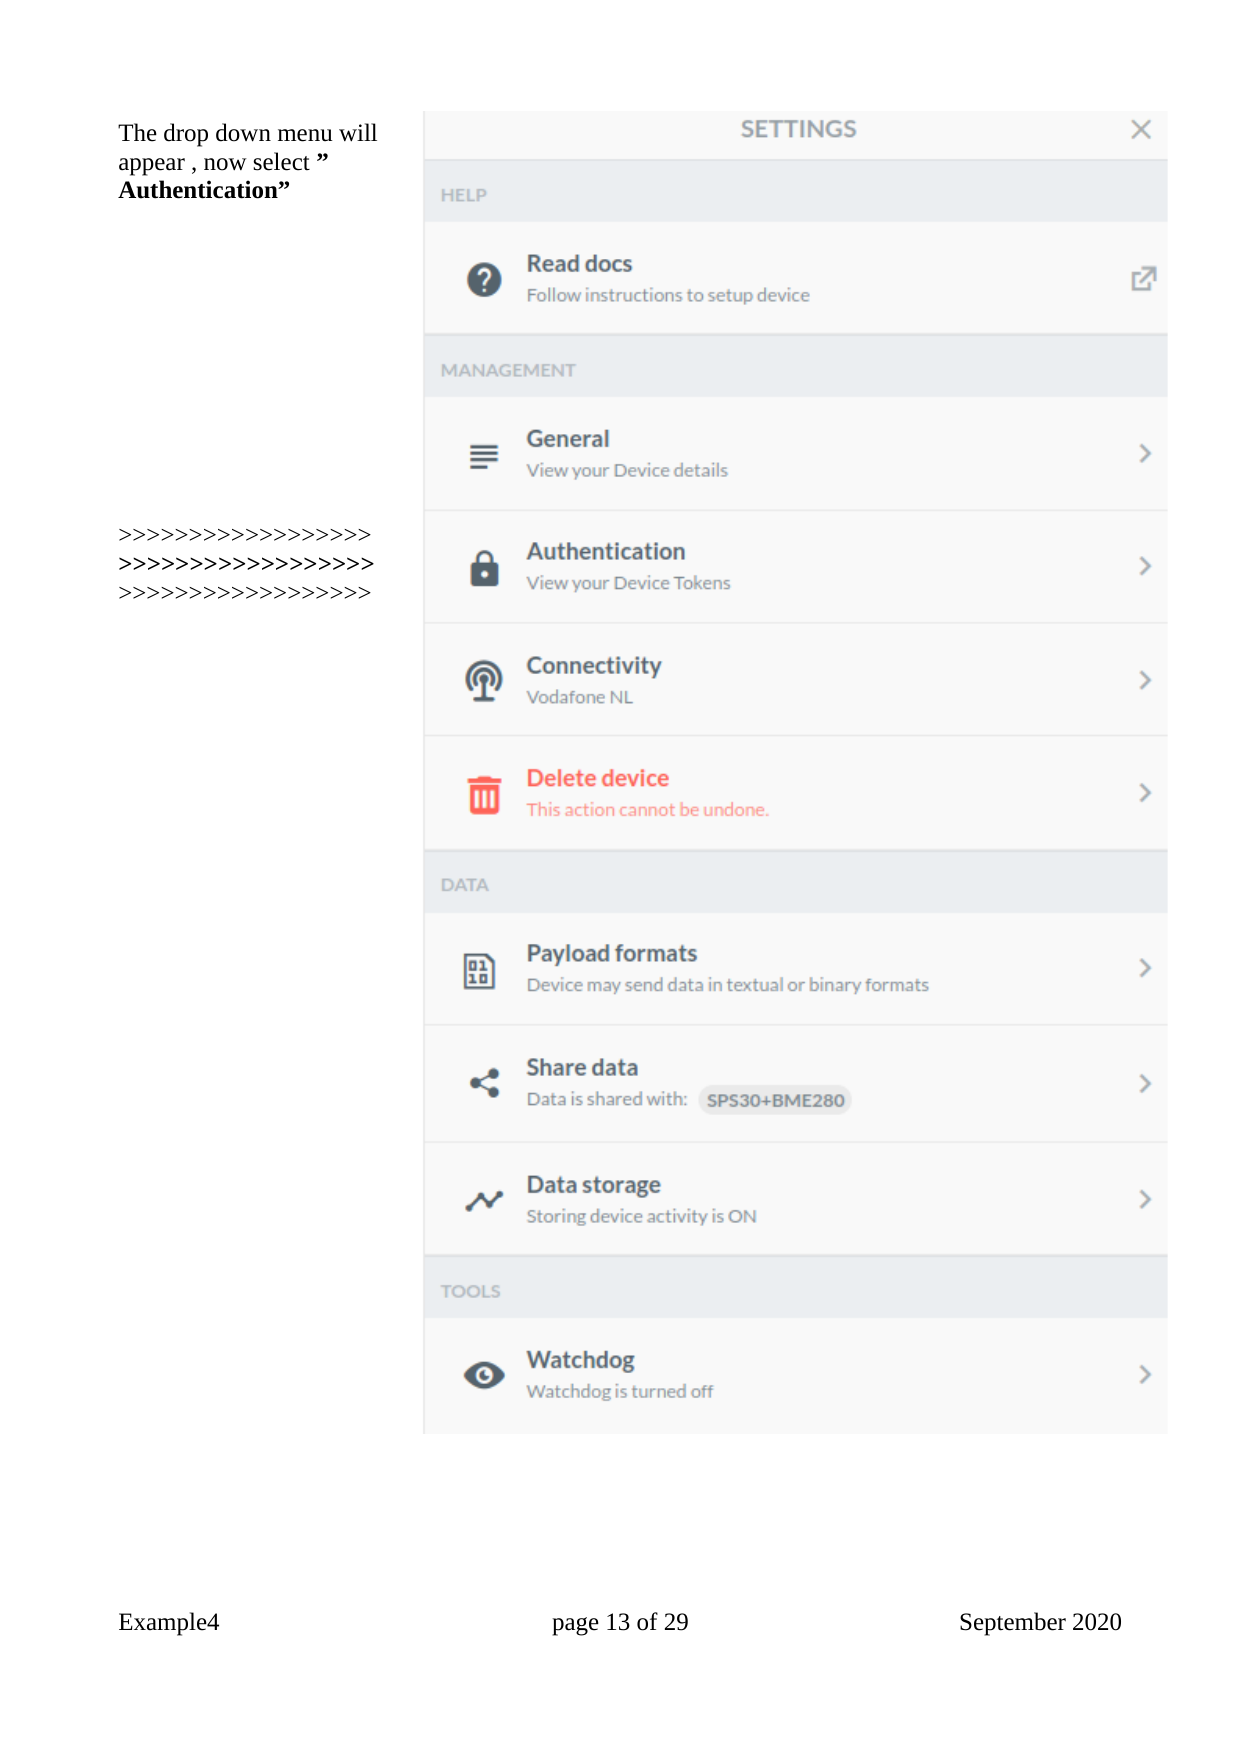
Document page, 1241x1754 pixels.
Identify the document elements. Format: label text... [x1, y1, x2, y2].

text >>>>>>>>>>>>>>>>>> [118, 549, 422, 578]
picture [422, 111, 1168, 1434]
text >>>>>>>>>>>>>>>>>> [118, 578, 422, 607]
text >>>>>>>>>>>>>>>>>> [118, 521, 422, 549]
text The drop down menu will appear , now select ” Authentication” [118, 118, 422, 204]
